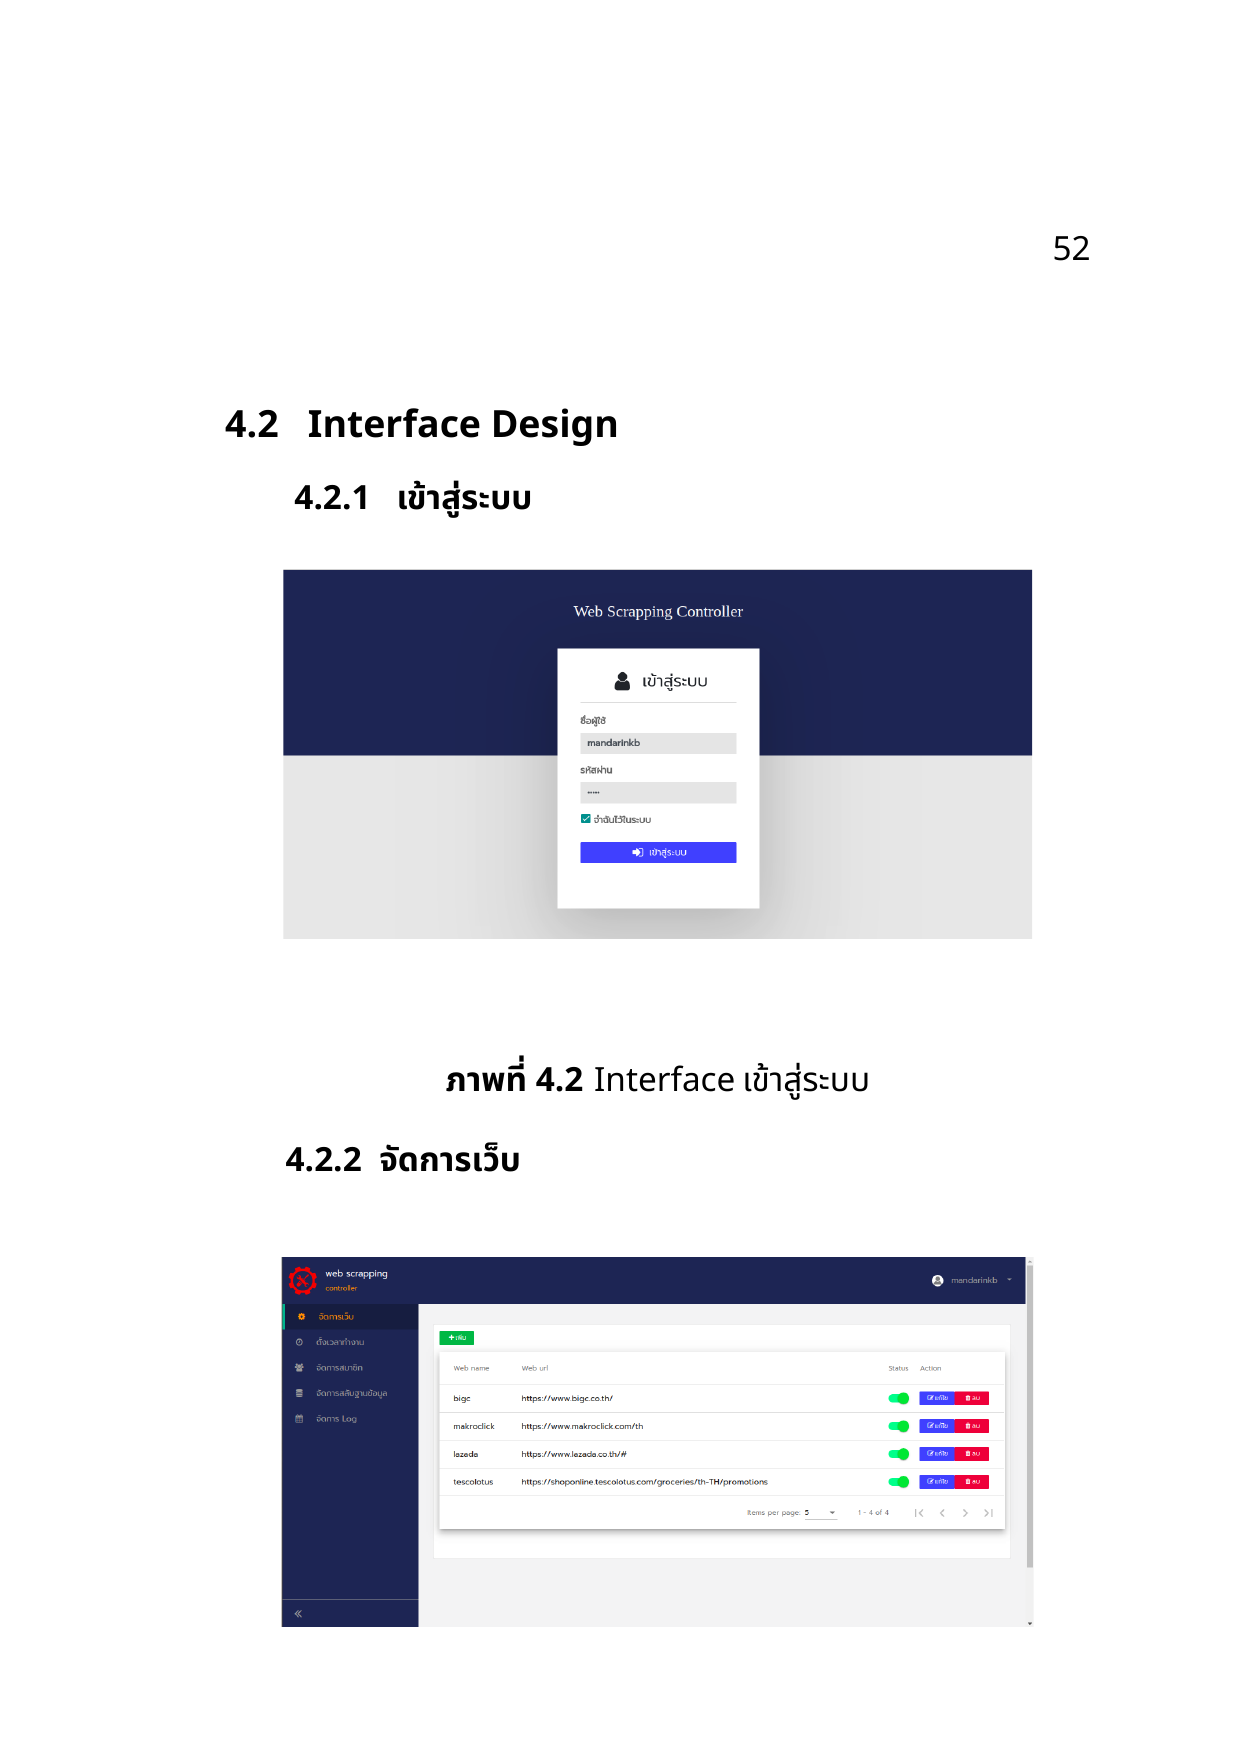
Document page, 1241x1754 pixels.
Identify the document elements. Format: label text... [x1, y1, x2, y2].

picture [281, 1257, 1034, 1627]
text 4.2.1 เข้าสู่ระบบ [225, 473, 1091, 524]
text 4.2.2 จัดการเว็บ [225, 1136, 1091, 1186]
picture [283, 569, 1033, 939]
text 4.2 Interface Design [225, 397, 1091, 448]
text ภาพที่ 4.2 Interfaceเข้าสู่ระบบ [225, 1046, 1091, 1106]
